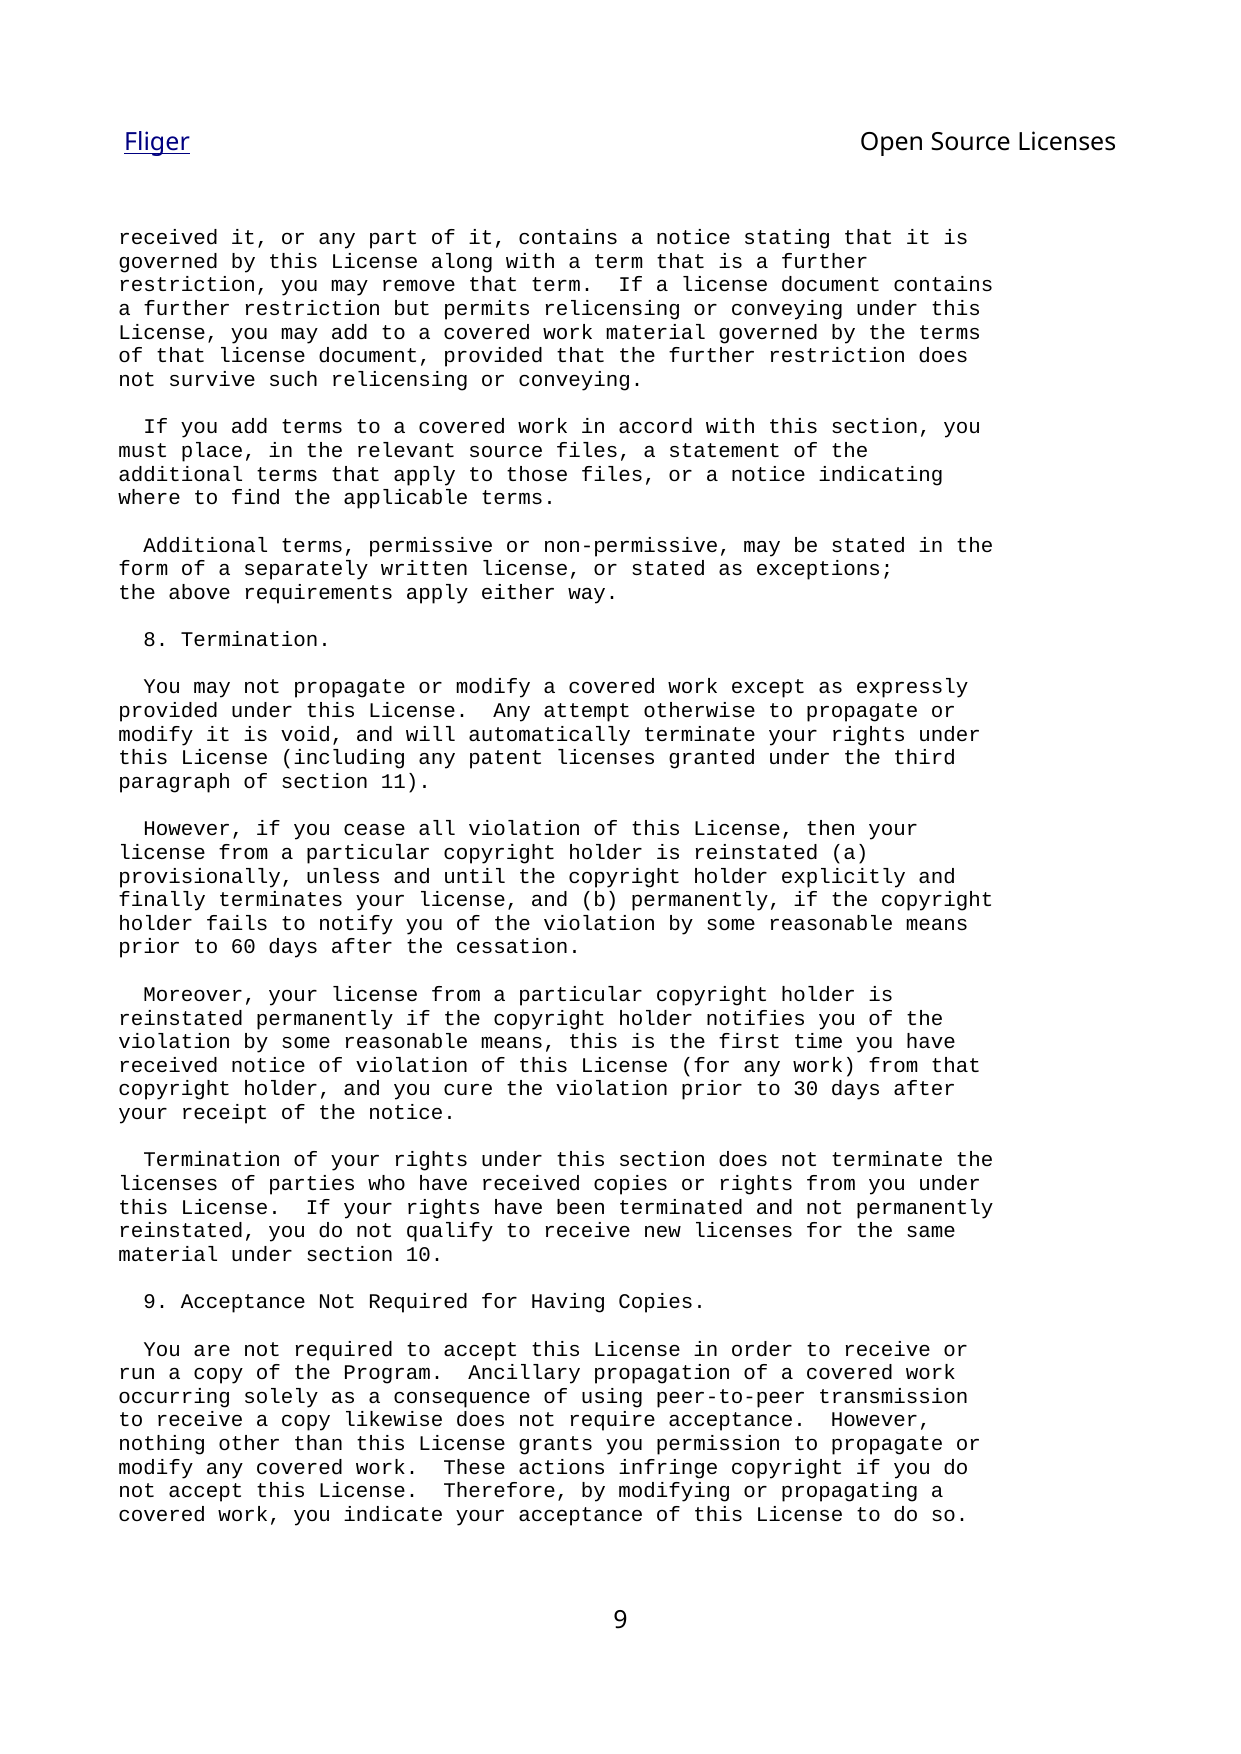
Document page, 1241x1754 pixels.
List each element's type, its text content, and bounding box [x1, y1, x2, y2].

text finally terminates your license, and (b) permanently, if the copyright [118, 889, 1122, 913]
text provisionally, unless and until the copyright holder explicitly and [118, 866, 1122, 889]
text to receive a copy likewise does not require acceptance. However, [118, 1409, 1122, 1433]
text License, you may add to a covered work material governed by the terms [118, 322, 1122, 345]
text licenses of parties who have received copies or rights from you under [118, 1173, 1122, 1197]
text received it, or any part of it, contains a notice stating that it is [118, 227, 1122, 251]
text this License. If your rights have been terminated and not permanently [118, 1197, 1122, 1220]
text reinstated permanently if the copyright holder notifies you of the [118, 1007, 1122, 1031]
text Moreover, your license from a particular copyright holder is [118, 984, 1122, 1007]
text not survive such relicensing or conveying. [118, 369, 1122, 393]
text 8. Termination. [118, 629, 1122, 653]
text this License (including any patent licenses granted under the third [118, 747, 1122, 771]
text must place, in the relevant source files, a statement of the [118, 440, 1122, 464]
text provided under this License. Any attempt otherwise to propagate or [118, 700, 1122, 724]
text copyright holder, and you cure the violation prior to 30 days after [118, 1078, 1122, 1102]
text You are not required to accept this License in order to receive or [118, 1338, 1122, 1362]
text paragraph of section 11). [118, 771, 1122, 795]
text run a copy of the Program. Ancillary propagation of a covered work [118, 1362, 1122, 1386]
text violation by some reasonable means, this is the first time you have [118, 1031, 1122, 1055]
text modify it is void, and will automatically terminate your rights under [118, 724, 1122, 747]
text nothing other than this License grants you permission to propagate or [118, 1433, 1122, 1457]
text form of a separately written license, or stated as exceptions; [118, 558, 1122, 582]
text material under section 10. [118, 1244, 1122, 1268]
text However, if you cease all violation of this License, then your [118, 818, 1122, 842]
text Additional terms, permissive or non-permissive, may be stated in the [118, 534, 1122, 558]
text additional terms that apply to those files, or a notice indicating [118, 464, 1122, 487]
text holder fails to notify you of the violation by some reasonable means [118, 913, 1122, 937]
text received notice of violation of this License (for any work) from that [118, 1055, 1122, 1078]
text of that license document, provided that the further restriction does [118, 345, 1122, 369]
text covered work, you indicate your acceptance of this License to do so. [118, 1504, 1122, 1528]
text a further restriction but permits relicensing or conveying under this [118, 298, 1122, 322]
text occurring solely as a consequence of using peer-to-peer transmission [118, 1386, 1122, 1409]
text your receipt of the notice. [118, 1102, 1122, 1126]
text prior to 60 days after the cessation. [118, 937, 1122, 960]
text governed by this License along with a term that is a further [118, 251, 1122, 274]
text the above requirements apply either way. [118, 582, 1122, 606]
text If you add terms to a covered work in accord with this section, you [118, 416, 1122, 440]
text 9. Acceptance Not Required for Having Copies. [118, 1291, 1122, 1315]
text Termination of your rights under this section does not terminate the [118, 1149, 1122, 1173]
text You may not propagate or modify a covered work except as expressly [118, 676, 1122, 700]
text where to find the applicable terms. [118, 487, 1122, 511]
text license from a particular copyright holder is reinstated (a) [118, 842, 1122, 866]
text reinstated, you do not qualify to receive new licenses for the same [118, 1220, 1122, 1244]
text restriction, you may remove that term. If a license document contains [118, 274, 1122, 298]
text not accept this License. Therefore, by modifying or propagating a [118, 1480, 1122, 1504]
text modify any covered work. These actions infringe copyright if you do [118, 1457, 1122, 1480]
